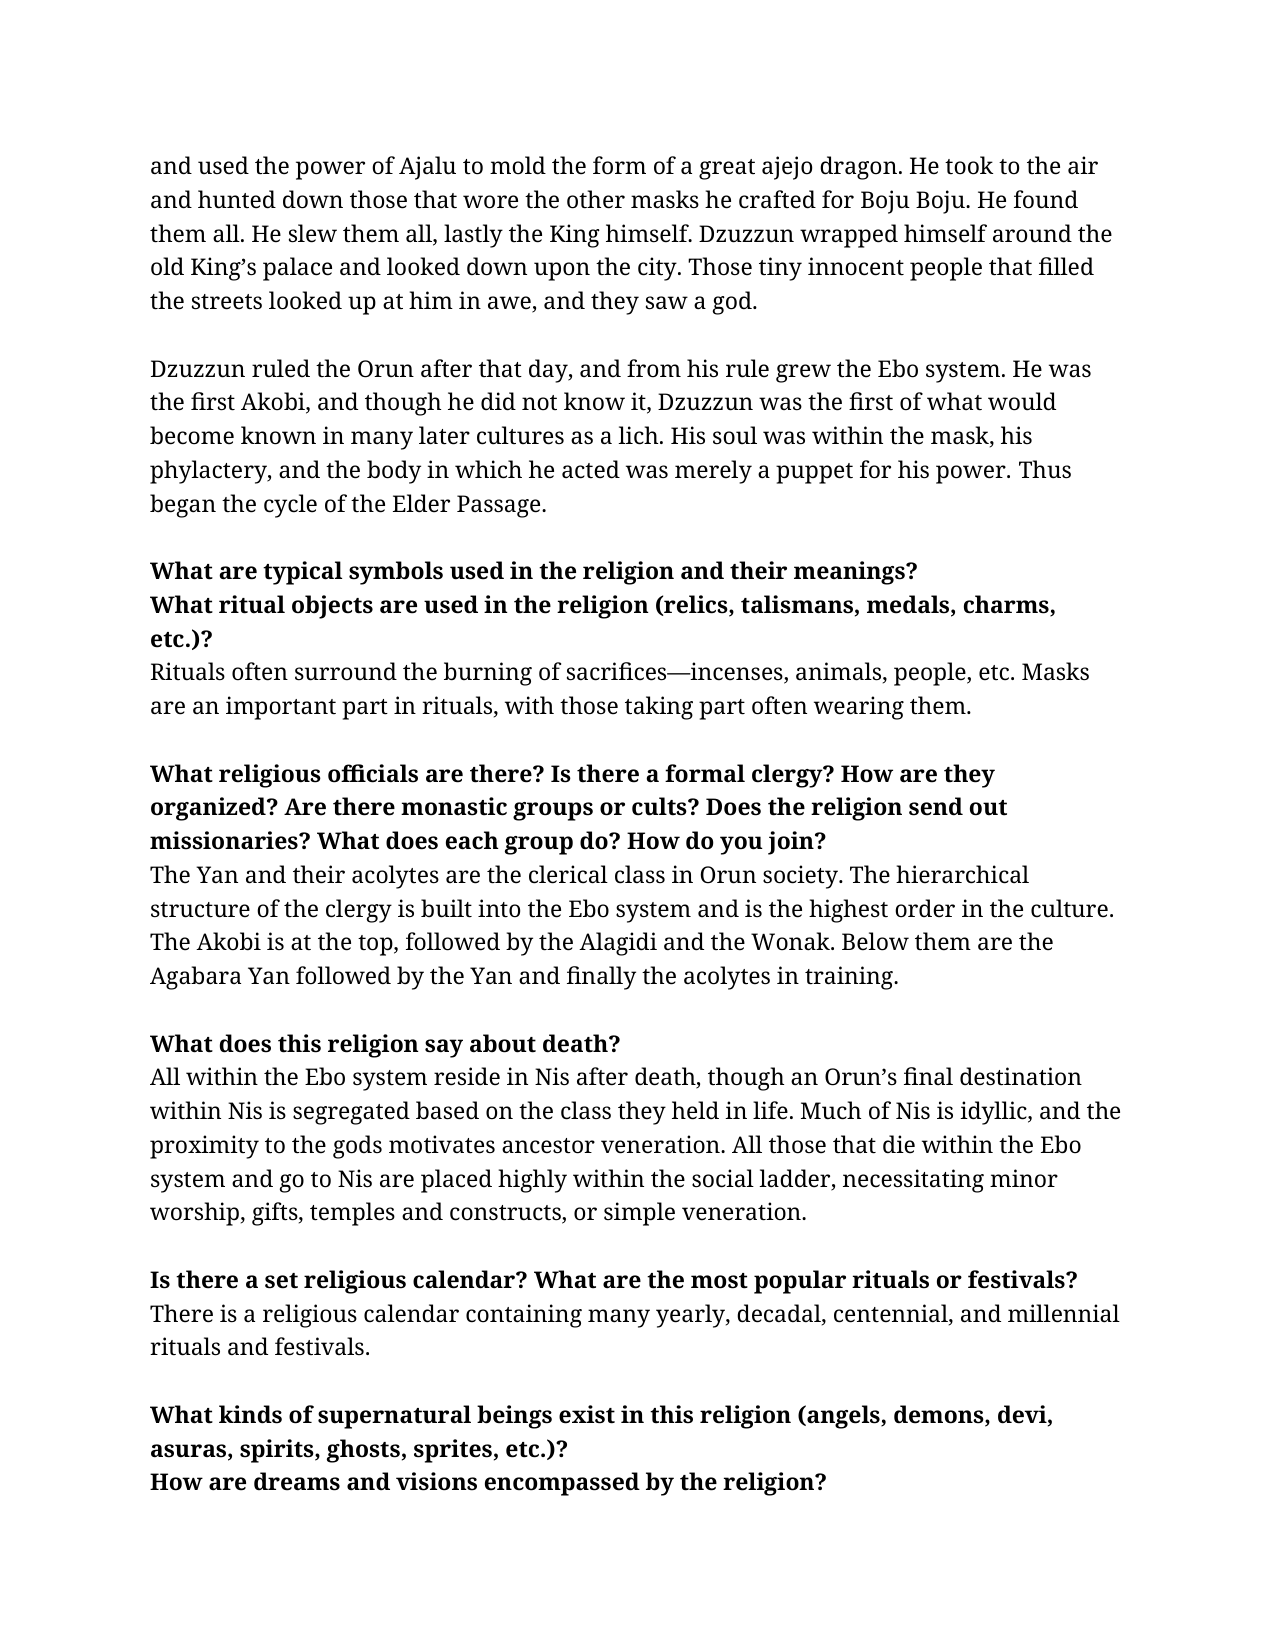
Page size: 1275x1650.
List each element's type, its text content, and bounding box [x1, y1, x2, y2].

text Is there a set religious calendar? What are the most popular rituals or festivals? [150, 1264, 1125, 1295]
text Rituals often surround the burning of sacrifices—incenses, animals, people, etc. Masks are an important part in rituals, with those taking part often wearing them. [150, 656, 1125, 721]
text The Yan and their acolytes are the clerical class in Orun society. The hierarchical structure of the clergy is built into the Ebo system and is the highest order in the culture. The Akobi is at the top, followed by the Alagidi and the Wonak. Below them are the Agabara Yan followed by the Yan and finally the acolytes in training. [150, 859, 1125, 991]
text What does this religion say about death? [150, 994, 1125, 1059]
text What are typical symbols used in the religion and their meanings? What ritual objects are used in the religion (relics, talismans, medals, charms, etc.)? [150, 521, 1125, 654]
text All within the Ebo system reside in Nis after death, though an Orun’s final destination within Nis is segregated based on the class they held in life. Much of Nis is idyllic, and the proximity to the gods motivates ancestor veneration. All those that die within the Ebo system and go to Nis are placed highly within the social ladder, necessitating minor worship, gifts, temples and constructs, or simple veneration. [150, 1061, 1125, 1227]
text Dzuzzun ruled the Orun after that day, and from his rule grew the Ebo system. He was the first Akobi, and though he did not know it, Dzuzzun was the first of what would become known in many later cultures as a lich. His soul was within the mask, his phylactery, and the body in which he acted was merely a puppet for his power. Thus began the cycle of the Elder Passage. [150, 352, 1125, 519]
text What religious officials are there? Is there a formal clergy? How are they organized? Are there monastic groups or cults? Does the religion send out missionaries? What does each group do? How do you join? [150, 724, 1125, 856]
text What kinds of supernatural beings exist in this religion (angels, demons, devi, asuras, spirits, ghosts, sprites, etc.)? How are dreams and visions encompassed by the religion? [150, 1365, 1125, 1497]
text and used the power of Ajalu to mold the form of a great ajejo dragon. He took to the air and hunted down those that wore the other masks he crafted for Boju Boju. He found them all. He slew them all, lastly the King himself. Dzuzzun wrapped himself around the old King’s palace and looked down upon the city. Those tiny innocent people that filled the streets looked up at him in awe, and they saw a god. [150, 150, 1125, 316]
text There is a religious calendar containing many yearly, decadal, centennial, and millennial rituals and festivals. [150, 1297, 1125, 1362]
